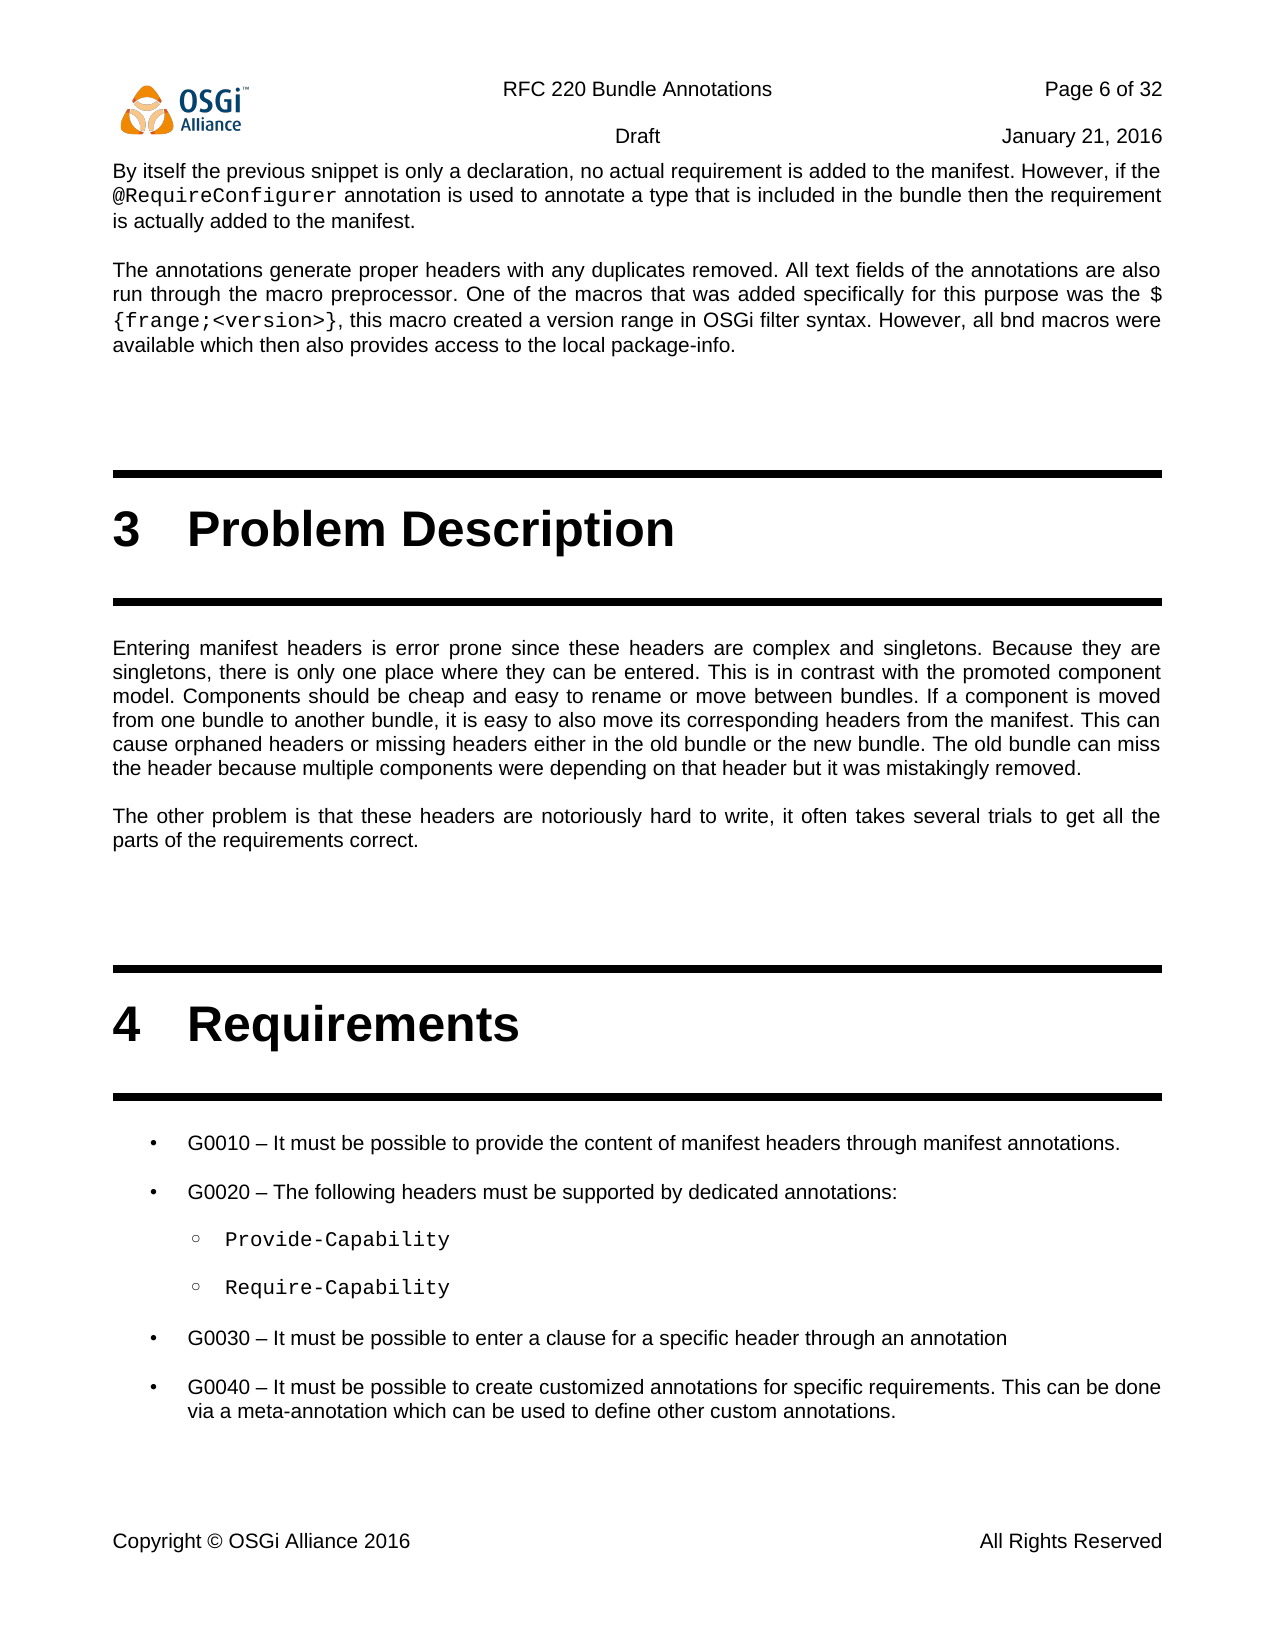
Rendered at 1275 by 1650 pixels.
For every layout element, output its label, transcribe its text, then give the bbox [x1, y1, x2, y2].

list G0020 – The following headers must be supported by dedicated annotations: [150, 1180, 1162, 1204]
subtitle Requirements [112, 966, 1162, 1101]
list G0030 – It must be possible to enter a clause for a specific header through an annotation [150, 1326, 1162, 1350]
list G0010 – It must be possible to provide the content of manifest headers through manifest annotations. [150, 1131, 1162, 1155]
text Entering manifest headers is error prone since these headers are complex and singletons. Because they are singletons, there is only one place where they can be entered. This is in contrast with the promoted component model. Components should be cheap and easy to rename or move between bundles. If a component is moved from one bundle to another bundle, it is easy to also move its corresponding headers from the manifest. This can cause orphaned headers or missing headers either in the old bundle or the new bundle. The old bundle can miss the header because multiple components were depending on that header but it was mistakingly removed. [112, 636, 1162, 779]
text By itself the previous snippet is only a declaration, no actual requirement is added to the manifest. However, if the @RequireConfigurer annotation is used to annotate a type that is included in the bundle then the requirement is actually added to the manifest. [112, 159, 1162, 233]
picture [113, 78, 257, 142]
list Provide-Capability [187, 1229, 1162, 1252]
text The other problem is that these headers are notoriously hard to write, it often takes several trials to get all the parts of the requirements correct. [112, 804, 1162, 852]
subtitle Problem Description [112, 471, 1162, 606]
list Require-Capability [187, 1277, 1162, 1301]
list G0040 – It must be possible to create customized annotations for specific requirements. This can be done via a meta-annotation which can be used to define other custom annotations. [150, 1375, 1162, 1423]
text The annotations generate proper headers with any duplicates removed. All text fields of the annotations are also run through the macro preprocessor. One of the macros that was added specifically for this purpose was the ${frange;<version>}, this macro created a version range in OSGi filter syntax. However, all bnd macros were available which then also provides access to the local package-info. [112, 258, 1162, 357]
